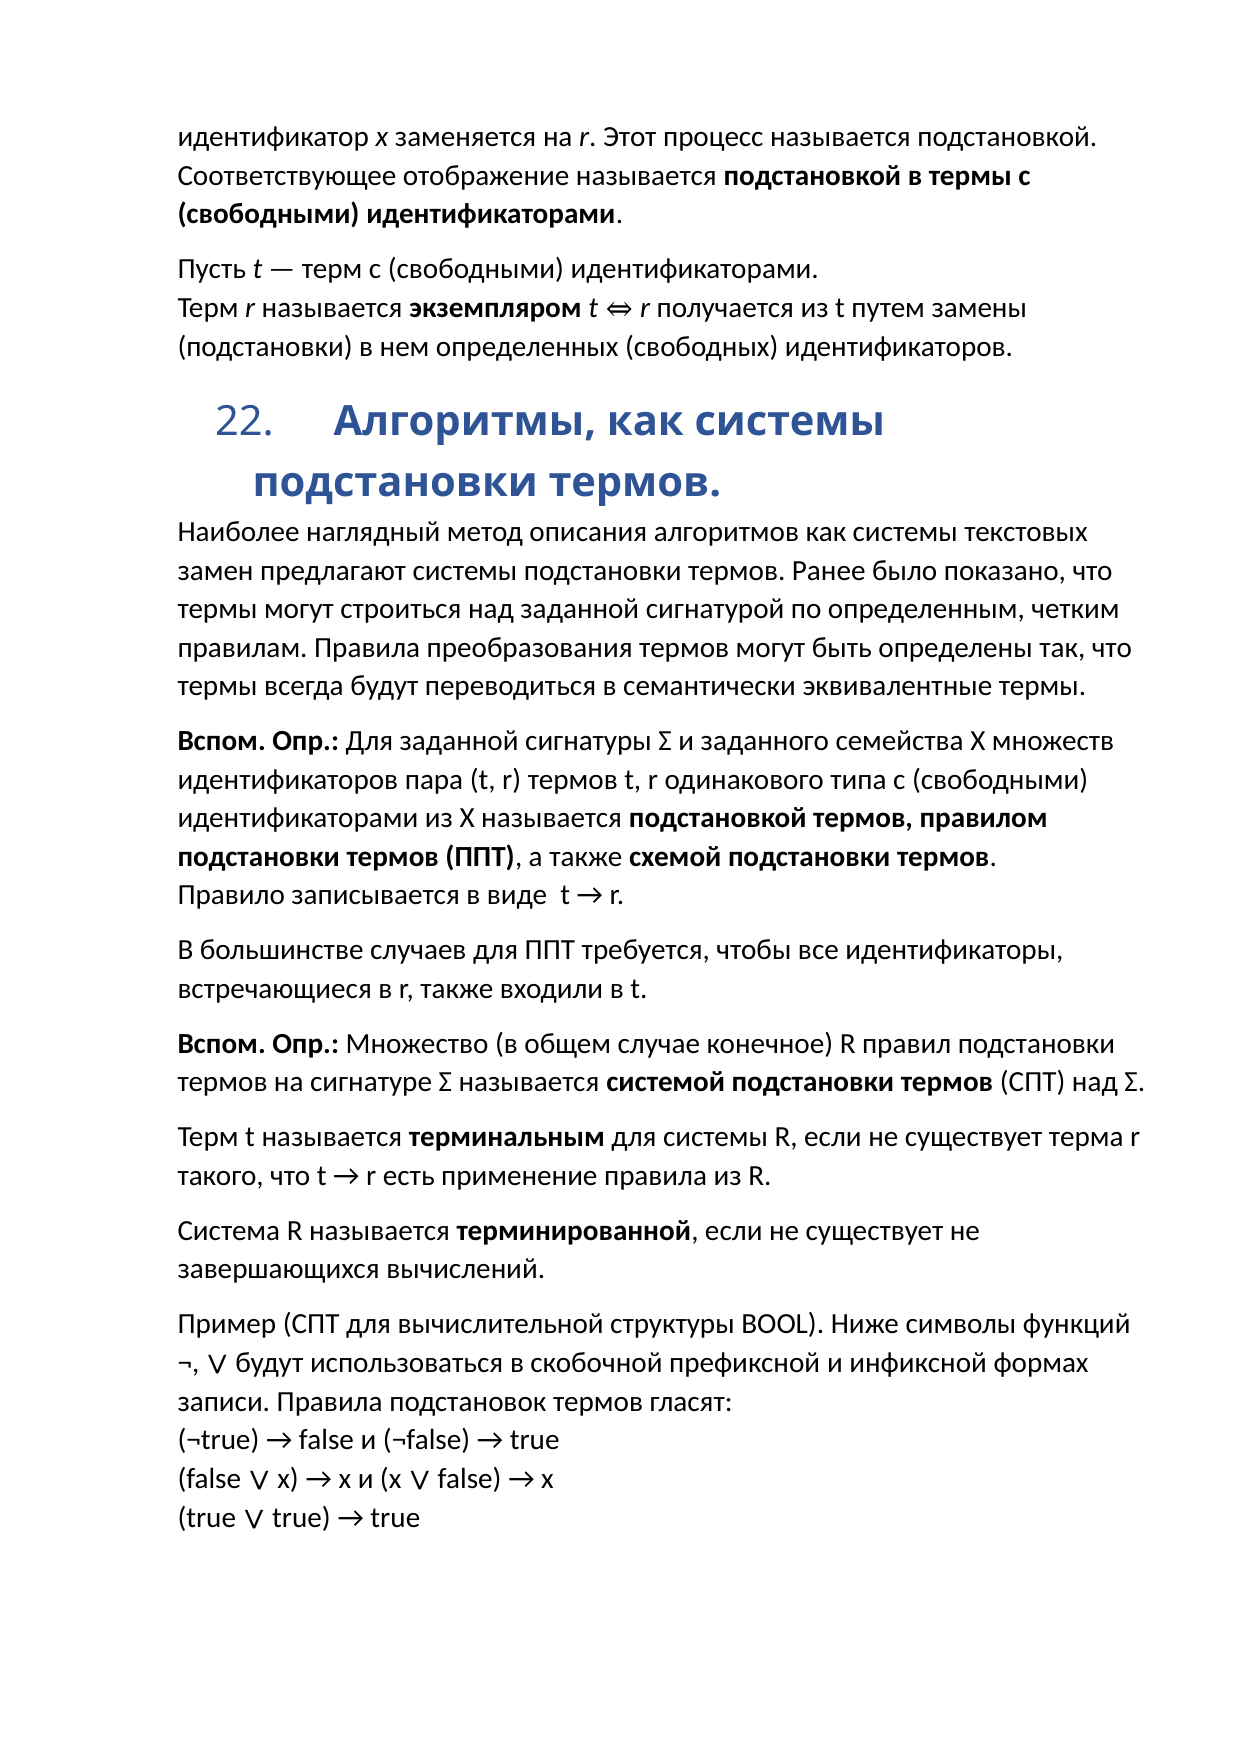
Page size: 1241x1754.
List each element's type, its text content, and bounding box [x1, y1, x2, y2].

text Пример (СПТ для вычислительной структуры BOOL). Ниже символы функций ¬, ∨ будут использоваться в скобочной префиксной и инфиксной формах записи. Правила подстановок термов гласят: (¬true) → false и (¬false) → true (false ∨ x) → x и (x ∨ false) → x (true ∨ true) → true [177, 1305, 1152, 1535]
text Вспом. Опр.: Множество (в общем случае конечное) R правил подстановки термов на сигнатуре Σ называется системой подстановки термов (СПТ) над Σ. [177, 1025, 1152, 1099]
text Наиболее наглядный метод описания алгоритмов как системы текстовых замен предлагают системы подстановки термов. Ранее было показано, что термы могут строиться над заданной сигнатурой по определенным, четким правилам. Правила преобразования термов могут быть определены так, что термы всегда будут переводиться в семантически эквивалентные термы. [177, 513, 1152, 703]
text Вспом. Опр.: Для заданной сигнатуры Σ и заданного семейства X множеств идентификаторов пара (t, r) термов t, r одинакового типа с (свободными) идентификаторами из X называется подстановкой термов, правилом подстановки термов (ППТ), а также схемой подстановки термов. Правило записывается в виде t → r. [177, 722, 1152, 912]
text идентификатор x заменяется на r. Этот процесс называется подстановкой. Соответствующее отображение называется подстановкой в термы с (свободными) идентификаторами. [177, 118, 1152, 231]
text Пусть t — терм с (свободными) идентификаторами. Терм r называется экземпляром t ⇔ r получается из t путем замены (подстановки) в нем определенных (свободных) идентификаторов. [177, 250, 1152, 363]
text Терм t называется терминальным для системы R, если не существует терма r такого, что t → r есть применение правила из R. [177, 1118, 1152, 1192]
subtitle Алгоритмы, как системы подстановки термов. [215, 391, 1152, 509]
text Система R называется терминированной, если не существует не завершающихся вычислений. [177, 1212, 1152, 1286]
text В большинстве случаев для ППТ требуется, чтобы все идентификаторы, встречающиеся в r, также входили в t. [177, 931, 1152, 1005]
